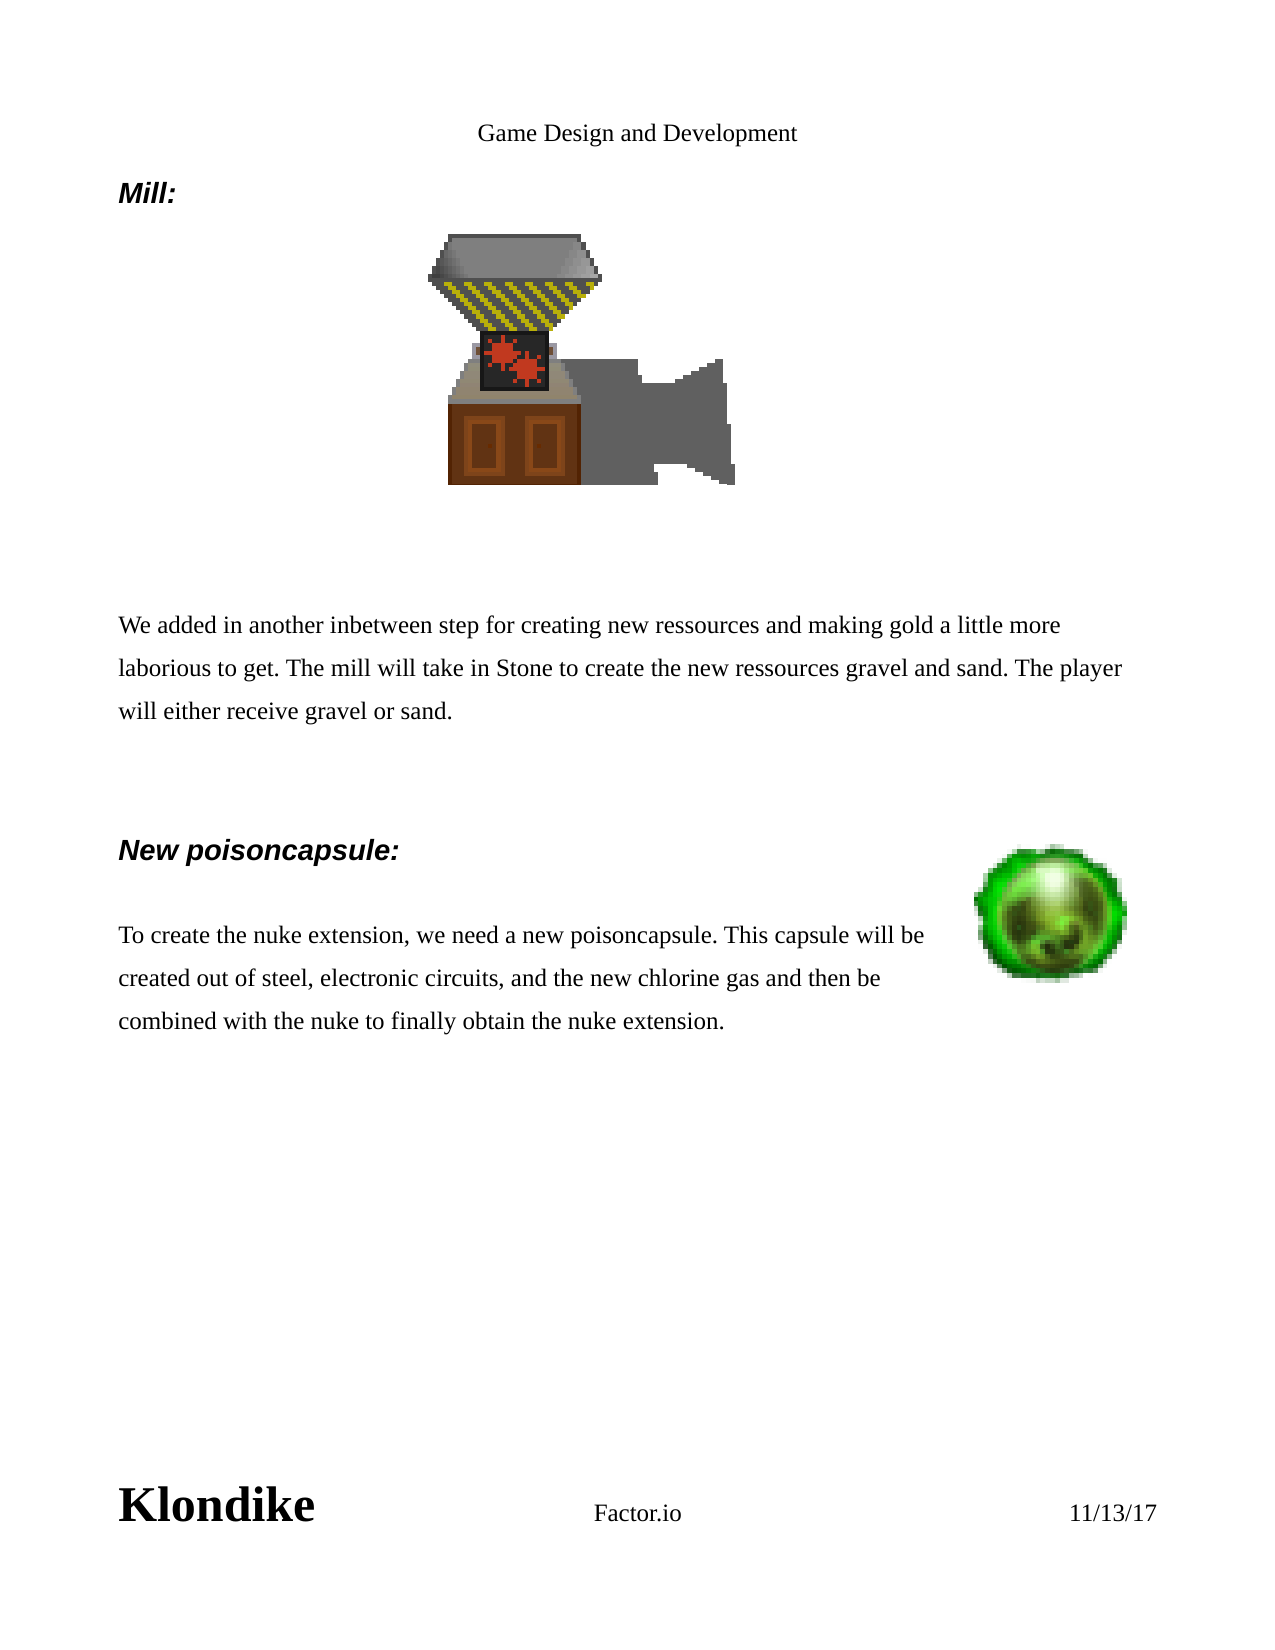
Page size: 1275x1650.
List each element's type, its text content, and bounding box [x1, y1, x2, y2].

text To create the nuke extension, we need a new poisoncapsule. This capsule will be created out of steel, electronic circuits, and the new chlorine gas and then be combined with the nuke to finally obtain the nuke extension. [118, 920, 1157, 1035]
picture [412, 234, 747, 485]
picture [974, 835, 1127, 988]
subtitle Mill: [118, 176, 1157, 210]
text We added in another inbetween step for creating new ressources and making gold a little more laborious to get. The mill will take in Stone to create the new ressources gravel and sand. The player will either receive gravel or sand. [118, 610, 1157, 725]
subtitle New poisoncapsule: [118, 833, 1157, 866]
